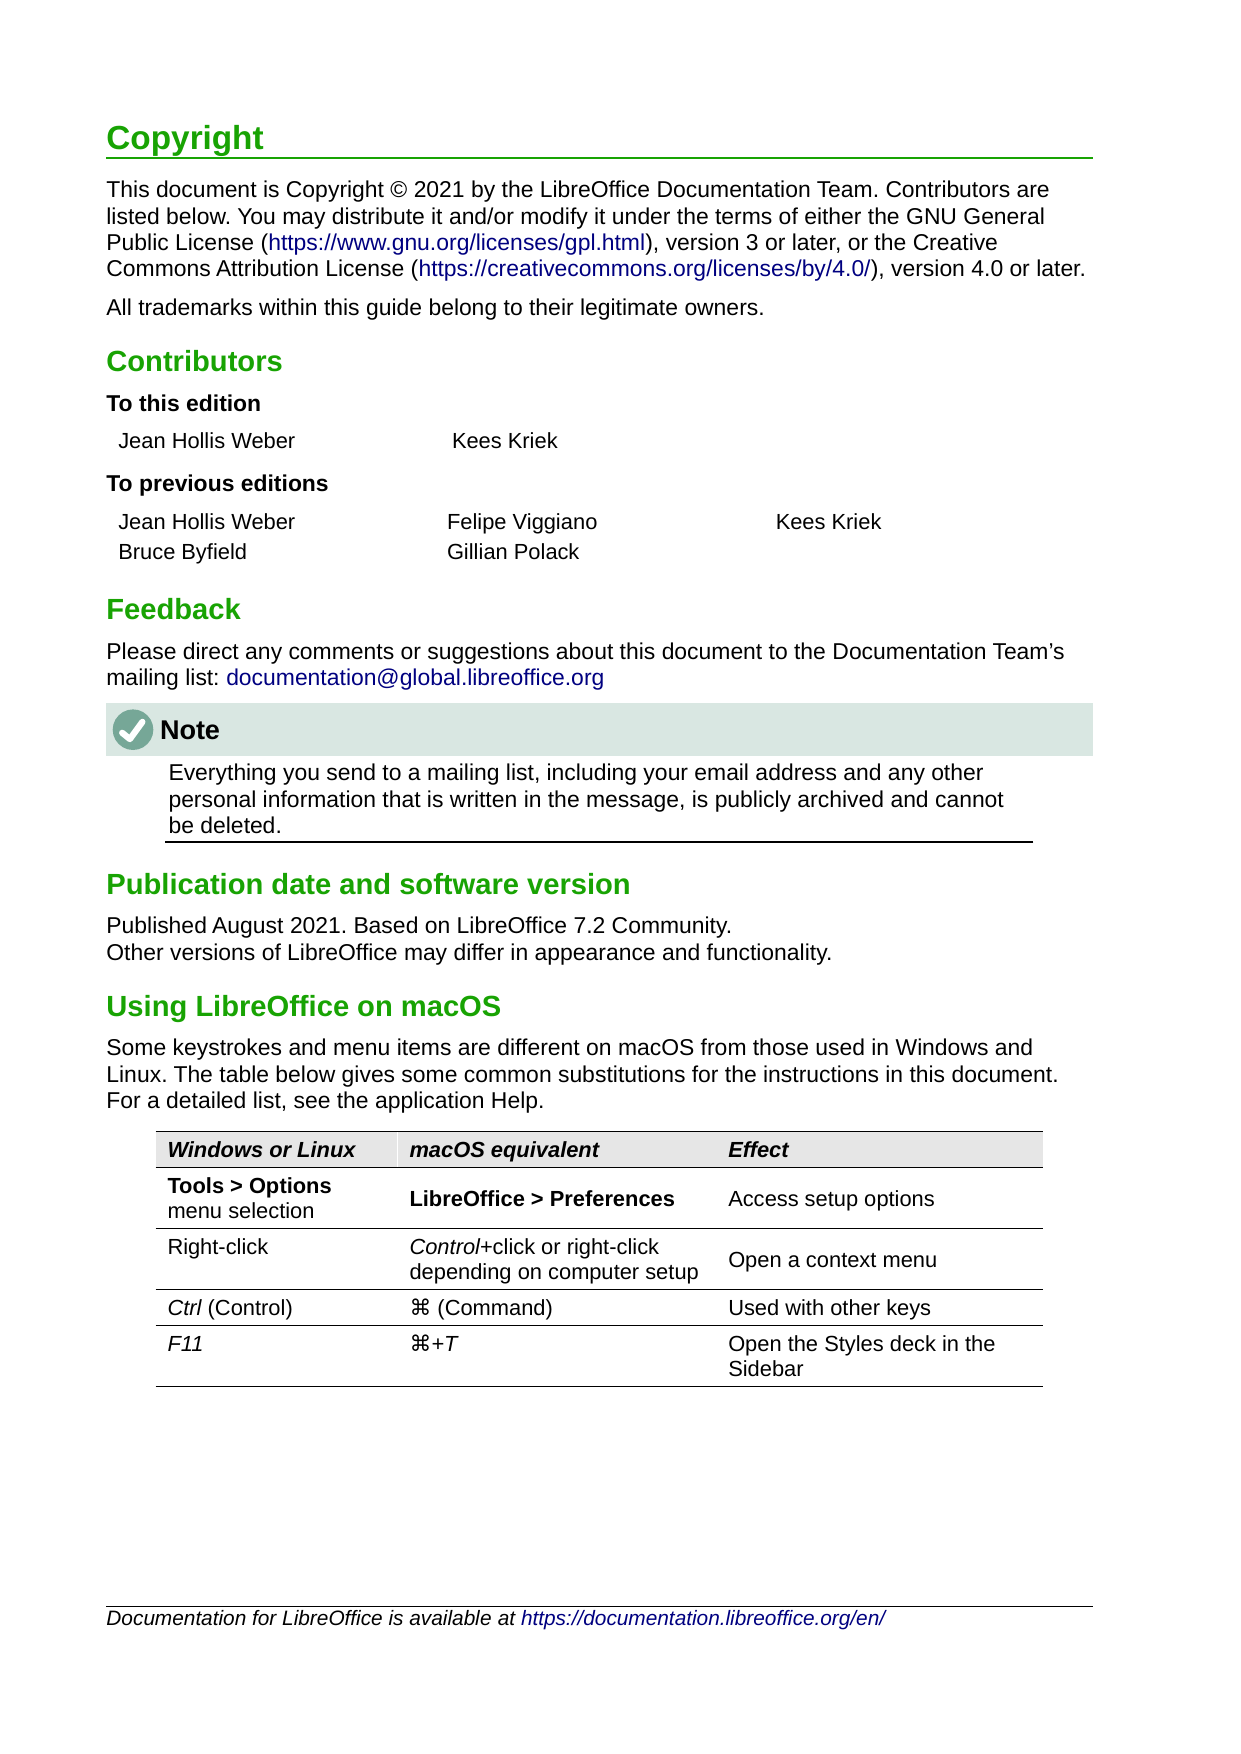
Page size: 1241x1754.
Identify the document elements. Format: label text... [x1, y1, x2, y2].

subtitle Using LibreOffice on macOS [106, 989, 1093, 1022]
subtitle Publication date and software version [106, 867, 1093, 901]
table_header Jean Hollis Weber [106, 429, 440, 458]
table_cell Open the Styles deck in the Sidebar [716, 1326, 1043, 1386]
table_cell Tools > Options menu selection [156, 1168, 397, 1228]
table_cell [764, 539, 1093, 569]
table_cell Bruce Byfield [106, 539, 435, 569]
table_cell ⌘ (Command) [398, 1290, 716, 1325]
table_cell Gillian Polack [435, 539, 764, 569]
table_cell F11 [156, 1326, 397, 1386]
text Everything you send to a mailing list, including your email address and any other personal information that is written in the message, is publicly archived and cannot be deleted. [165, 756, 1033, 841]
text Please direct any comments or suggestions about this document to the Documentation Team’s mailing list: documentation@global.libreoffice.org [106, 638, 1093, 690]
table_header macOS equivalent [398, 1132, 716, 1167]
text To previous editions [106, 470, 1093, 496]
table_cell LibreOffice > Preferences [398, 1168, 716, 1228]
text This document is Copyright © 2021 by the LibreOffice Documentation Team. Contributors are listed below. You may distribute it and/or modify it under the terms of either the GNU General Public License (https://www.gnu.org/licenses/gpl.html), version 3 or later, or the Creative Commons Attribution License (https://creativecommons.org/licenses/by/4.0/), version 4.0 or later. [106, 176, 1093, 282]
table_cell Ctrl (Control) [156, 1290, 397, 1325]
table_header Kees Kriek [440, 429, 766, 458]
table_cell Access setup options [716, 1168, 1043, 1228]
table_header Kees Kriek [764, 509, 1093, 539]
text Some keystrokes and menu items are different on macOS from those used in Windows and Linux. The table below gives some common substitutions for the instructions in this document. For a detailed list, see the application Help. [106, 1034, 1093, 1113]
table_cell Right-click [156, 1229, 397, 1289]
table_header Windows or Linux [156, 1132, 397, 1167]
text Published August 2021. Based on LibreOffice 7.2 Community. Other versions of LibreOffice may differ in appearance and functionality. [106, 912, 1093, 965]
table_header [766, 429, 1093, 458]
table_header Jean Hollis Weber [106, 509, 435, 539]
table_cell Control+click or right-click depending on computer setup [398, 1229, 716, 1289]
table_cell Open a context menu [716, 1229, 1043, 1289]
subtitle Copyright [106, 118, 1093, 157]
text To this edition [106, 389, 1093, 416]
text All trademarks within this guide belong to their legitimate owners. [106, 294, 1093, 321]
table_header Felipe Viggiano [435, 509, 764, 539]
table_cell ⌘+T [398, 1326, 716, 1386]
subtitle Feedback [106, 592, 1093, 626]
subtitle Contributors [106, 344, 1093, 378]
table_header Effect [716, 1132, 1043, 1167]
table_cell Used with other keys [716, 1290, 1043, 1325]
subtitle Note [106, 703, 1093, 756]
